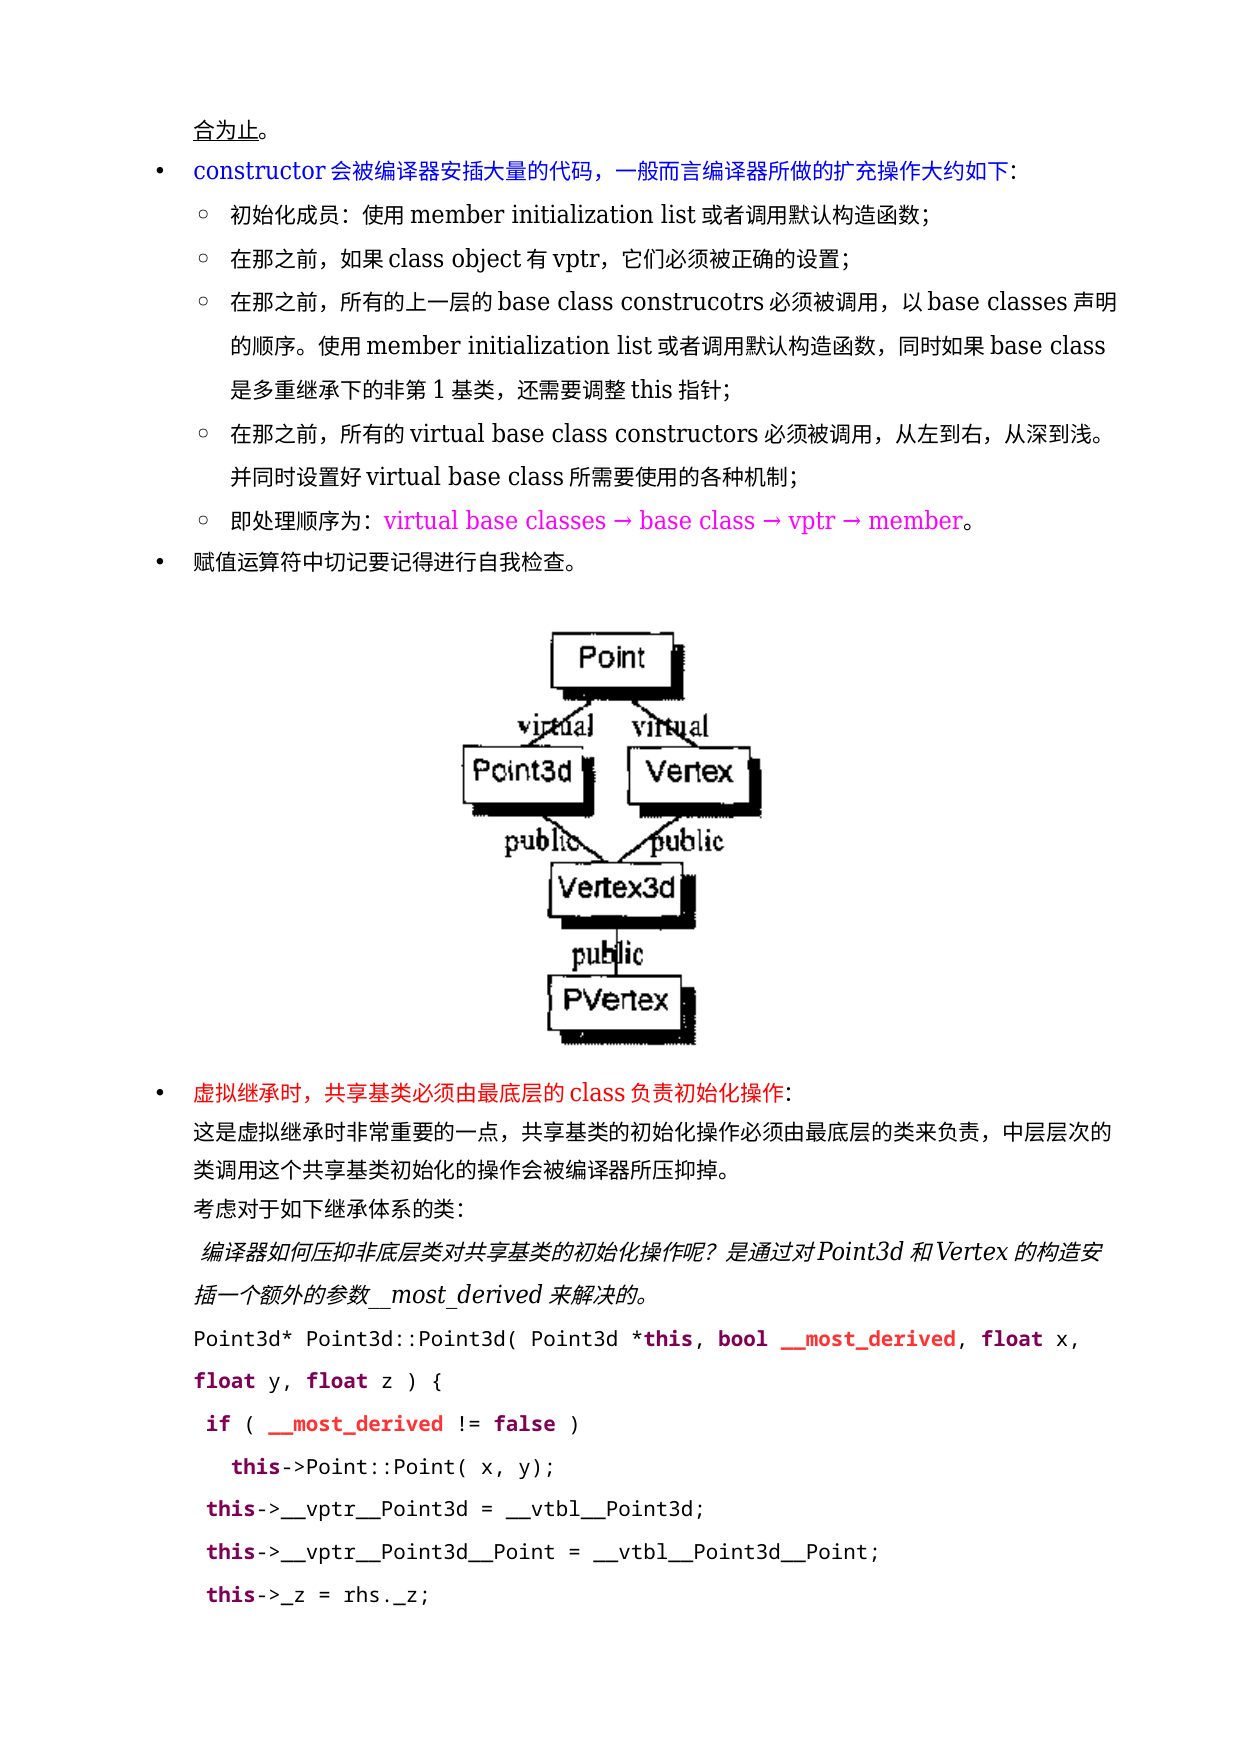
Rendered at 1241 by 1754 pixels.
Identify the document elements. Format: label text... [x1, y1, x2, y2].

list 合为止。 [156, 118, 1122, 144]
list 虚拟继承时，共享基类必须由最底层的class负责初始化操作： 这是虚拟继承时非常重要的一点，共享基类的初始化操作必须由最底层的类来负责，中层层次的类调用这个共享基类初始化的操作会被编译器所压抑掉。 考虑对于如下继承体系的类： 编译器如何压抑非底层类对共享基类的初始化操作呢？是通过对Point3d和Vertex的构造安插一个额外的参数__most_derived来解决的。 Point3d* Point3d::Point3d( Point3d *this, bool __most_derived, float x, float y, float z ) { if ( __most_derived != false ) this->Point::Point( x, y); this->__vptr__Point3d = __vtbl__Point3d; this->__vptr__Point3d__Point = __vtbl__Point3d__Point; this->_z = rhs._z; [156, 589, 1122, 1608]
list 在那之前，所有的上一层的base class construcotrs必须被调用，以base classes声明的顺序。使用member initialization list或者调用默认构造函数，同时如果base class是多重继承下的非第1基类，还需要调整this指针； [193, 288, 1122, 404]
picture [460, 615, 765, 1064]
list 在那之前，所有的virtual base class constructors必须被调用，从左到右，从深到浅。并同时设置好virtual base class所需要使用的各种机制； [193, 419, 1122, 492]
list constructor会被编译器安插大量的代码，一般而言编译器所做的扩充操作大约如下： [156, 156, 1122, 186]
list 在那之前，如果class object有vptr，它们必须被正确的设置； [193, 244, 1122, 273]
list 初始化成员：使用member initialization list或者调用默认构造函数； [193, 200, 1122, 229]
list 即处理顺序为：virtual base classes → base class → vptr → member。 [193, 506, 1122, 536]
list 赋值运算符中切记要记得进行自我检查。 [156, 550, 1122, 576]
